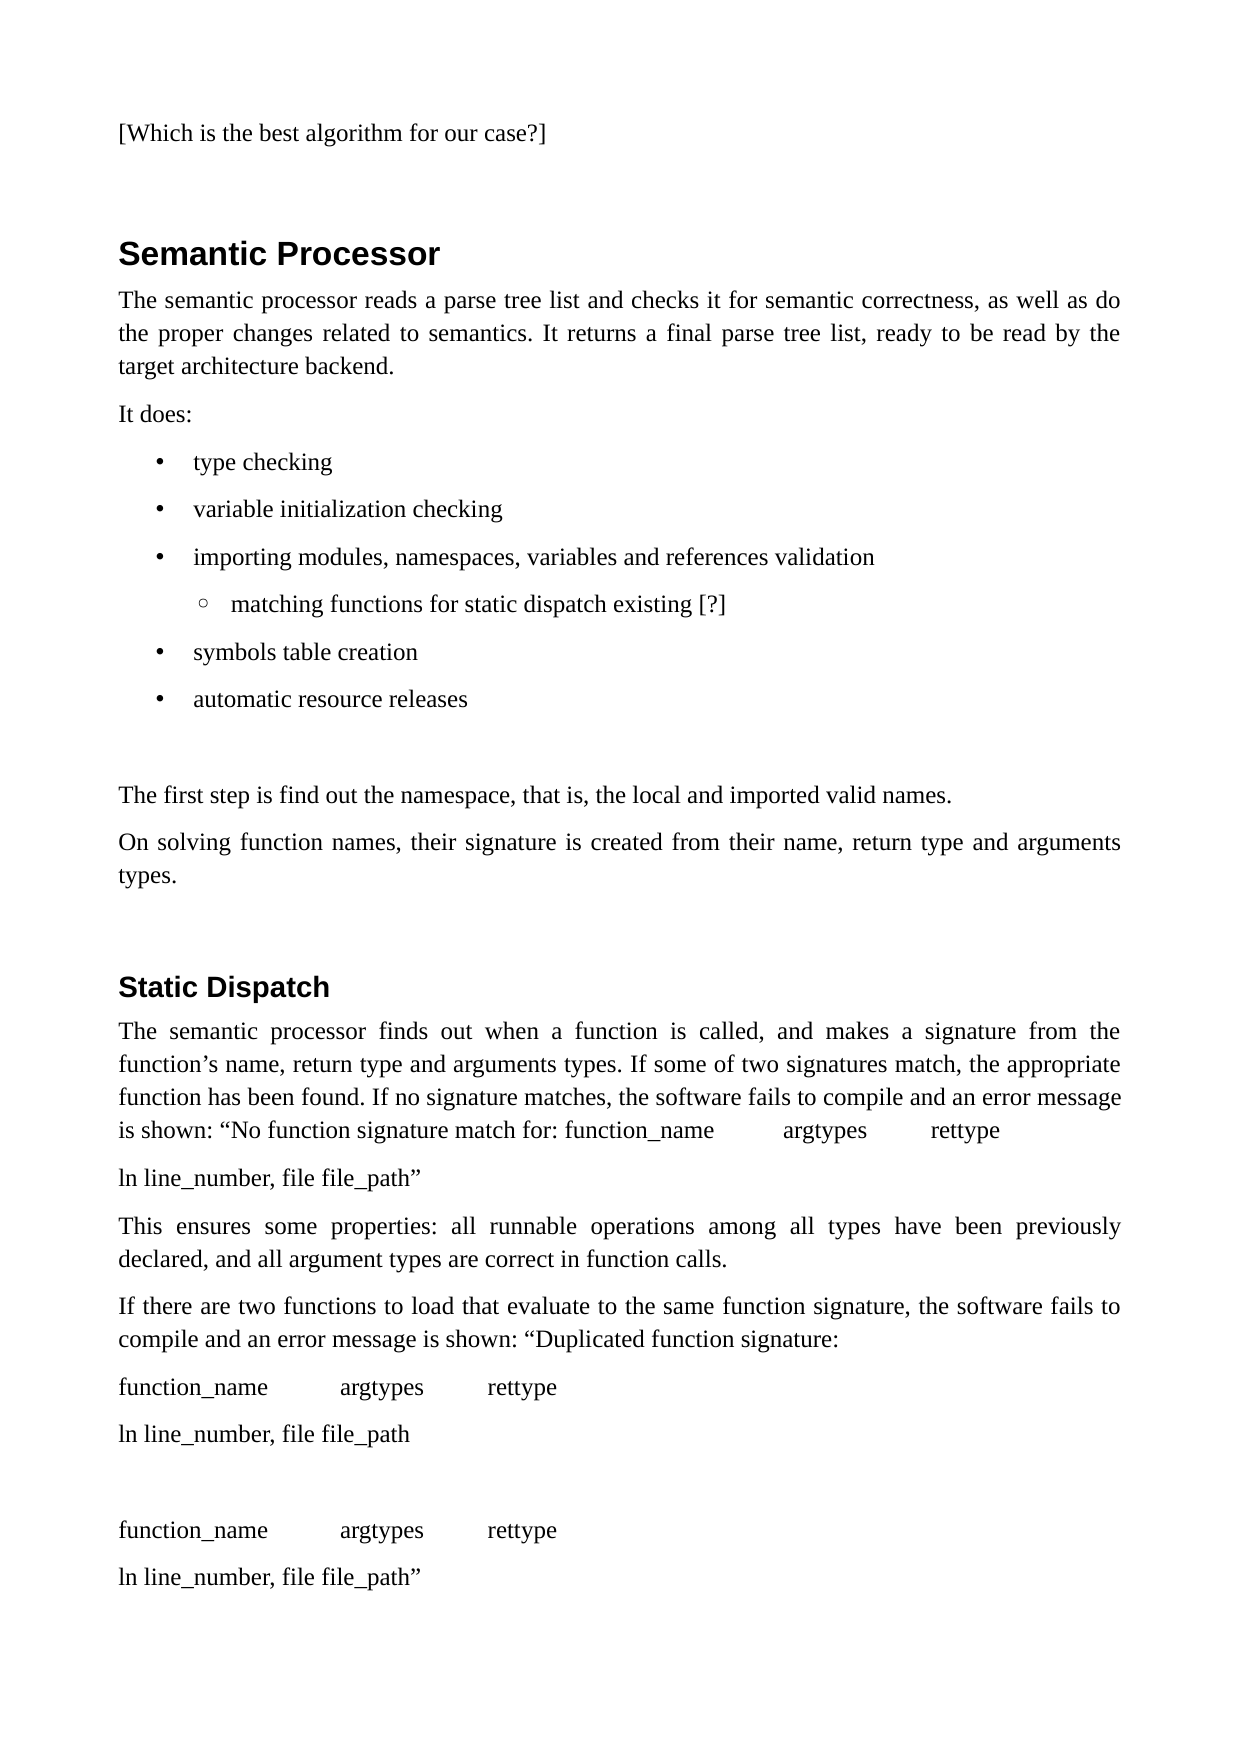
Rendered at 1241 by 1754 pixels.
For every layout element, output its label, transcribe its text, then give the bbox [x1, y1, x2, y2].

text It does: [118, 399, 1122, 428]
list type checking [156, 447, 1122, 475]
text function_name argtypes rettype [118, 1515, 1122, 1543]
text If there are two functions to load that evaluate to the same function signature, the software fails to compile and an error message is shown: “Duplicated function signature: [118, 1291, 1122, 1353]
text ln line_number, file file_path” [118, 1562, 1122, 1591]
text On solving function names, their signature is created from their name, return type and arguments types. [118, 827, 1122, 889]
list symbols table creation [156, 637, 1122, 666]
subtitle Semantic Processor [118, 234, 1122, 273]
text ln line_number, file file_path” [118, 1163, 1122, 1192]
subtitle Static Dispatch [118, 970, 1122, 1004]
text [Which is the best algorithm for our case?] [118, 118, 1122, 147]
text function_name argtypes rettype [118, 1372, 1122, 1401]
text The first step is find out the namespace, that is, the local and imported valid names. [118, 780, 1122, 808]
list matching functions for static dispatch existing [?] [193, 589, 1122, 618]
text This ensures some properties: all runnable operations among all types have been previously declared, and all argument types are correct in function calls. [118, 1211, 1122, 1272]
text The semantic processor reads a parse tree list and checks it for semantic correctness, as well as do the proper changes related to semantics. It returns a final parse tree list, ready to be read by the target architecture backend. [118, 285, 1122, 380]
text The semantic processor finds out when a function is called, and makes a signature from the function’s name, return type and arguments types. If some of two signatures match, the appropriate function has been found. If no signature matches, the software fails to compile and an error message is shown: “No function signature match for: function_name argtypes rettype [118, 1016, 1122, 1144]
text ln line_number, file file_path [118, 1419, 1122, 1448]
list importing modules, namespaces, variables and references validation [156, 542, 1122, 571]
list automatic resource releases [156, 684, 1122, 713]
list variable initialization checking [156, 494, 1122, 523]
